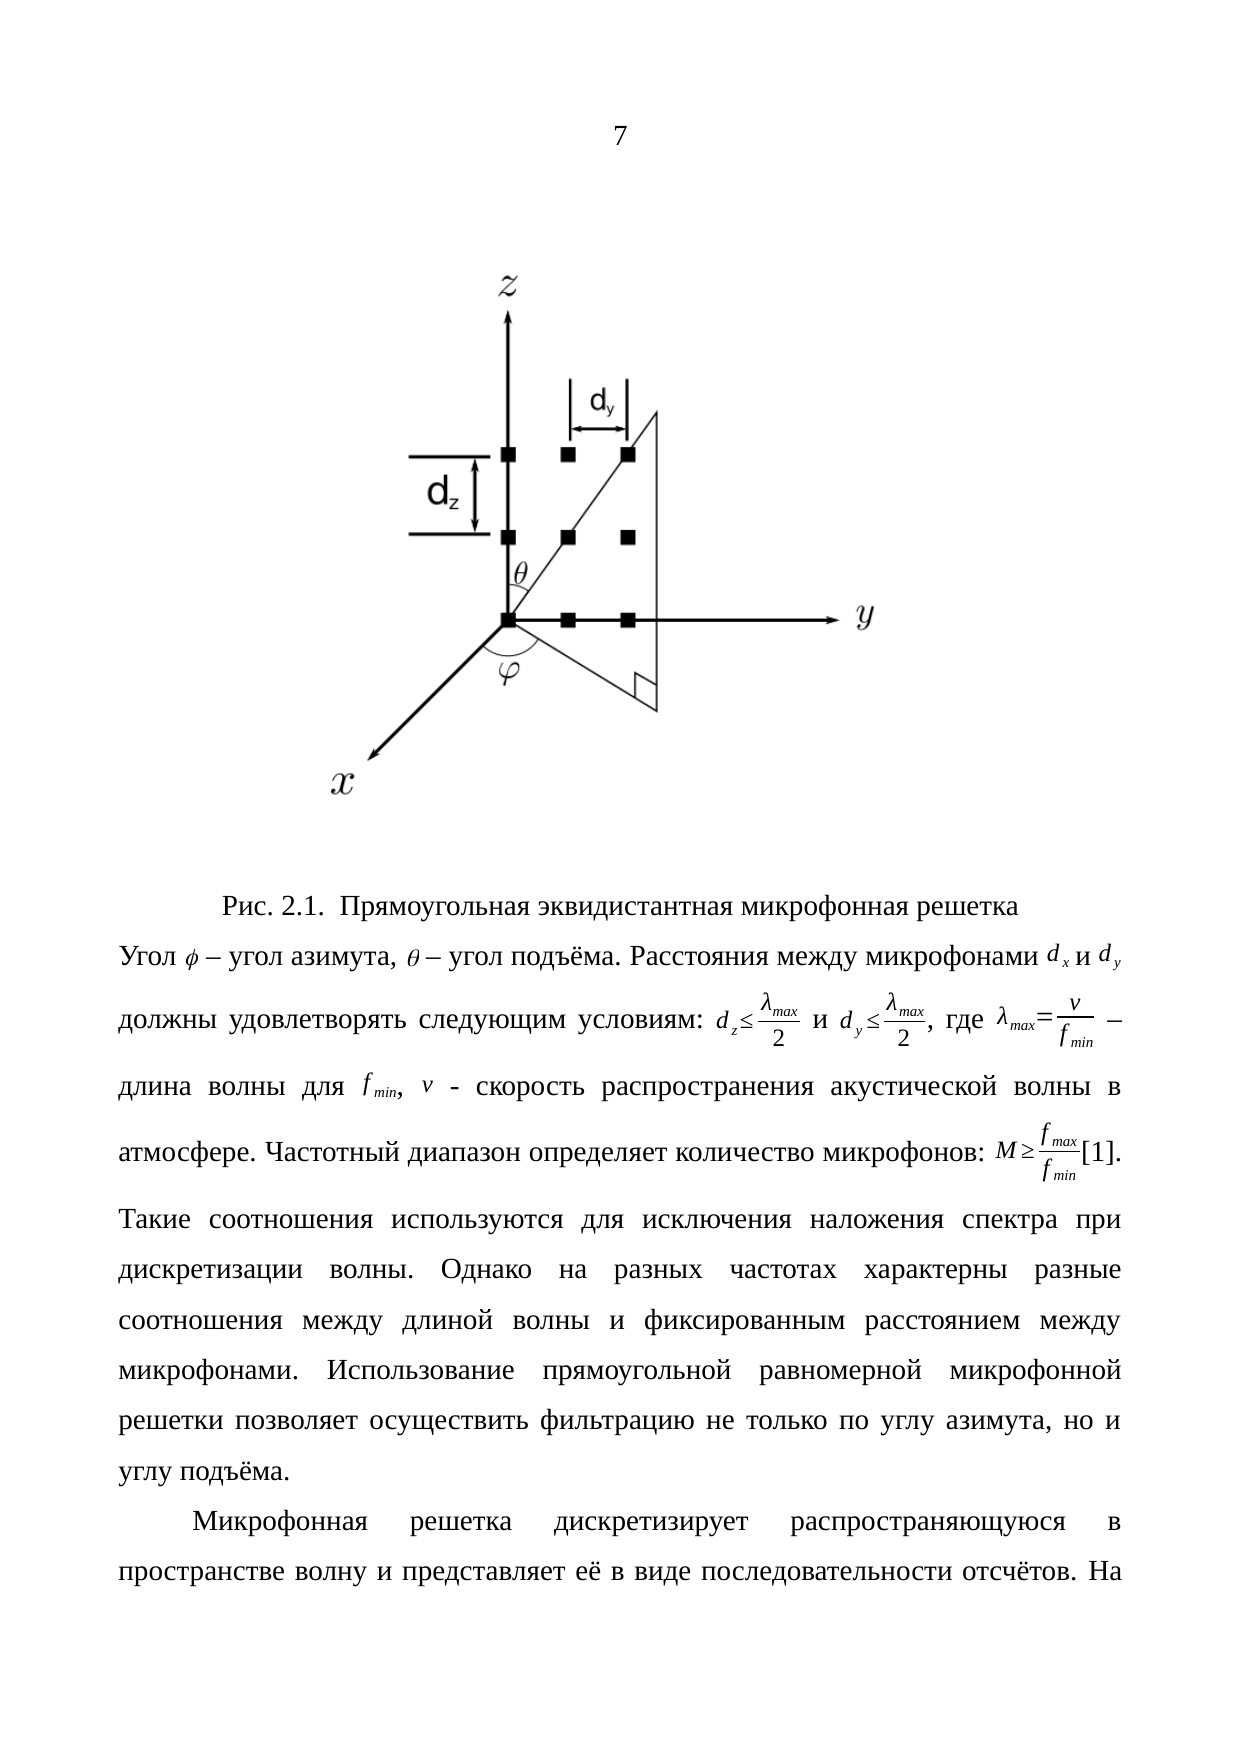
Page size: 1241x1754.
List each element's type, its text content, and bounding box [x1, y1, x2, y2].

picture [310, 219, 931, 840]
text Микрофонная решетка дискретизирует распространяющуюся в пространстве волну и представляет её в виде последовательности отсчётов. На [118, 1503, 1122, 1587]
text Рис. 2.1. Прямоугольная эквидистантная микрофонная решетка [118, 888, 1122, 921]
text Угол – угол азимута, – угол подъёма. Расстояния между микрофонами и должны удовлетворять следующим условиям: и , где – длина волны для , - скорость распространения акустической волны в атмосфере. Частотный диапазон определяет количество микрофонов: [1]. Такие соотношения используются для исключения наложения спектра при дискретизации волны. Однако на разных частотах характерны разные соотношения между длиной волны и фиксированным расстоянием между микрофонами. Использование прямоугольной равномерной микрофонной решетки позволяет осуществить фильтрацию не только по углу азимута, но и углу подъёма. [118, 938, 1122, 1486]
